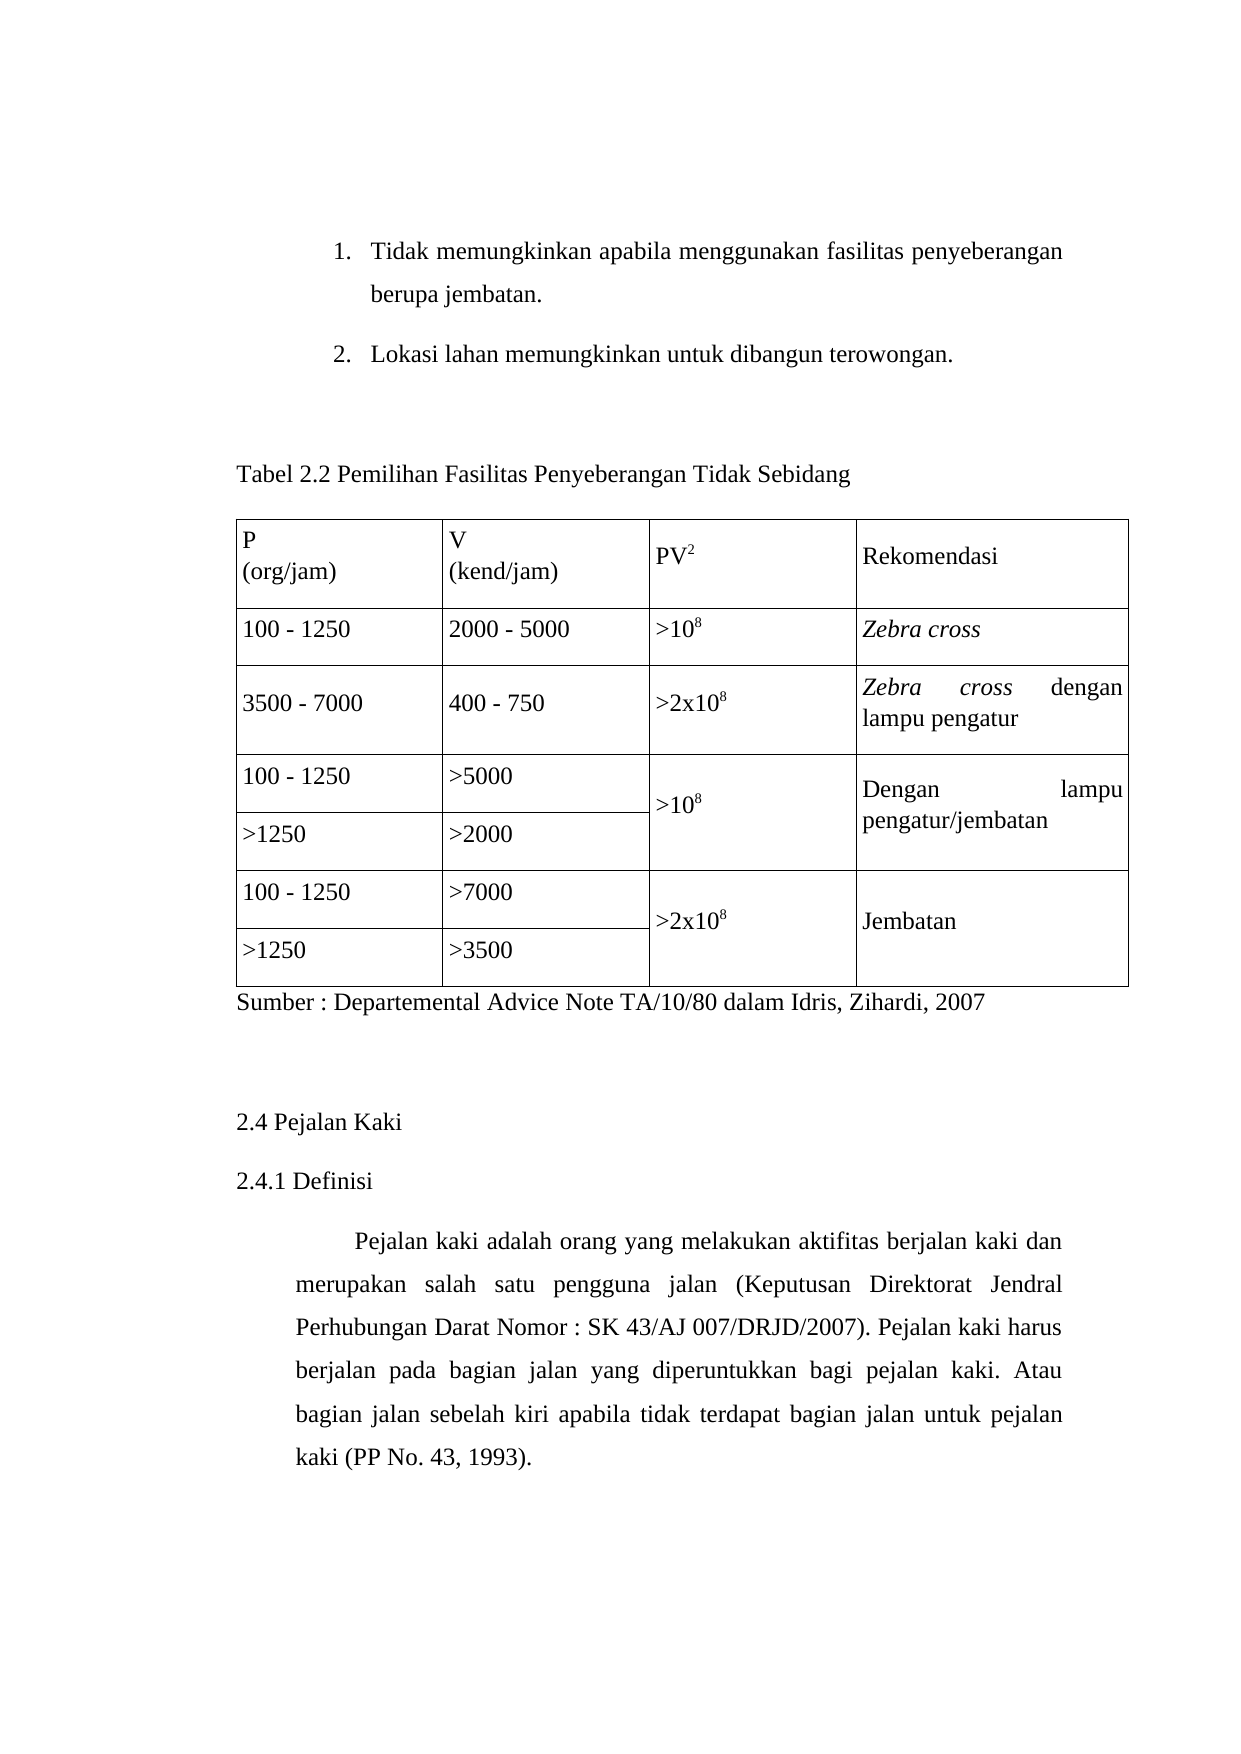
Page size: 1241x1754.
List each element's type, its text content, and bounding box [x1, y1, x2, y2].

table_cell >7000 [443, 871, 649, 928]
text Pejalan kaki adalah orang yang melakukan aktifitas berjalan kaki dan merupakan salah satu pengguna jalan (Keputusan Direktorat Jendral Perhubungan Darat Nomor : SK 43/AJ 007/DRJD/2007). Pejalan kaki harus berjalan pada bagian jalan yang diperuntukkan bagi pejalan kaki. Atau bagian jalan sebelah kiri apabila tidak terdapat bagian jalan untuk pejalan kaki (PP No. 43, 1993). [295, 1226, 1063, 1471]
table_cell 400 - 750 [443, 666, 649, 754]
table_cell 3500 - 7000 [237, 666, 442, 754]
table_header P (org/jam) [237, 520, 442, 607]
table_cell >3500 [443, 929, 649, 986]
table_cell Dengan lampu pengatur/jembatan [857, 755, 1128, 870]
table_cell >2x108 [650, 871, 856, 986]
table_cell 2000 - 5000 [443, 609, 649, 665]
table_cell >2x108 [650, 666, 856, 754]
table_header Rekomendasi [857, 520, 1128, 607]
table_cell 100 - 1250 [237, 871, 442, 928]
text Sumber : Departemental Advice Note TA/10/80 dalam Idris, Zihardi, 2007 [236, 987, 1063, 1016]
table_cell >1250 [237, 929, 442, 986]
table_header PV2 [650, 520, 856, 607]
table_cell >2000 [443, 813, 649, 870]
table_cell Zebra cross [857, 609, 1128, 665]
table_cell 100 - 1250 [237, 609, 442, 665]
table_cell >108 [650, 755, 856, 870]
table_cell >5000 [443, 755, 649, 812]
text Tabel 2.2 Pemilihan Fasilitas Penyeberangan Tidak Sebidang [236, 459, 1063, 487]
table_cell >108 [650, 609, 856, 665]
table_header V (kend/jam) [443, 520, 649, 607]
text 2.4.1 Definisi [236, 1166, 1063, 1195]
list Lokasi lahan memungkinkan untuk dibangun terowongan. [333, 339, 1063, 368]
table_cell >1250 [237, 813, 442, 870]
table_cell Zebra cross dengan lampu pengatur [857, 666, 1128, 754]
text 2.4 Pejalan Kaki [236, 1107, 1063, 1135]
list Tidak memungkinkan apabila menggunakan fasilitas penyeberangan berupa jembatan. [333, 236, 1063, 308]
table_cell 100 - 1250 [237, 755, 442, 812]
table_cell Jembatan [857, 871, 1128, 986]
